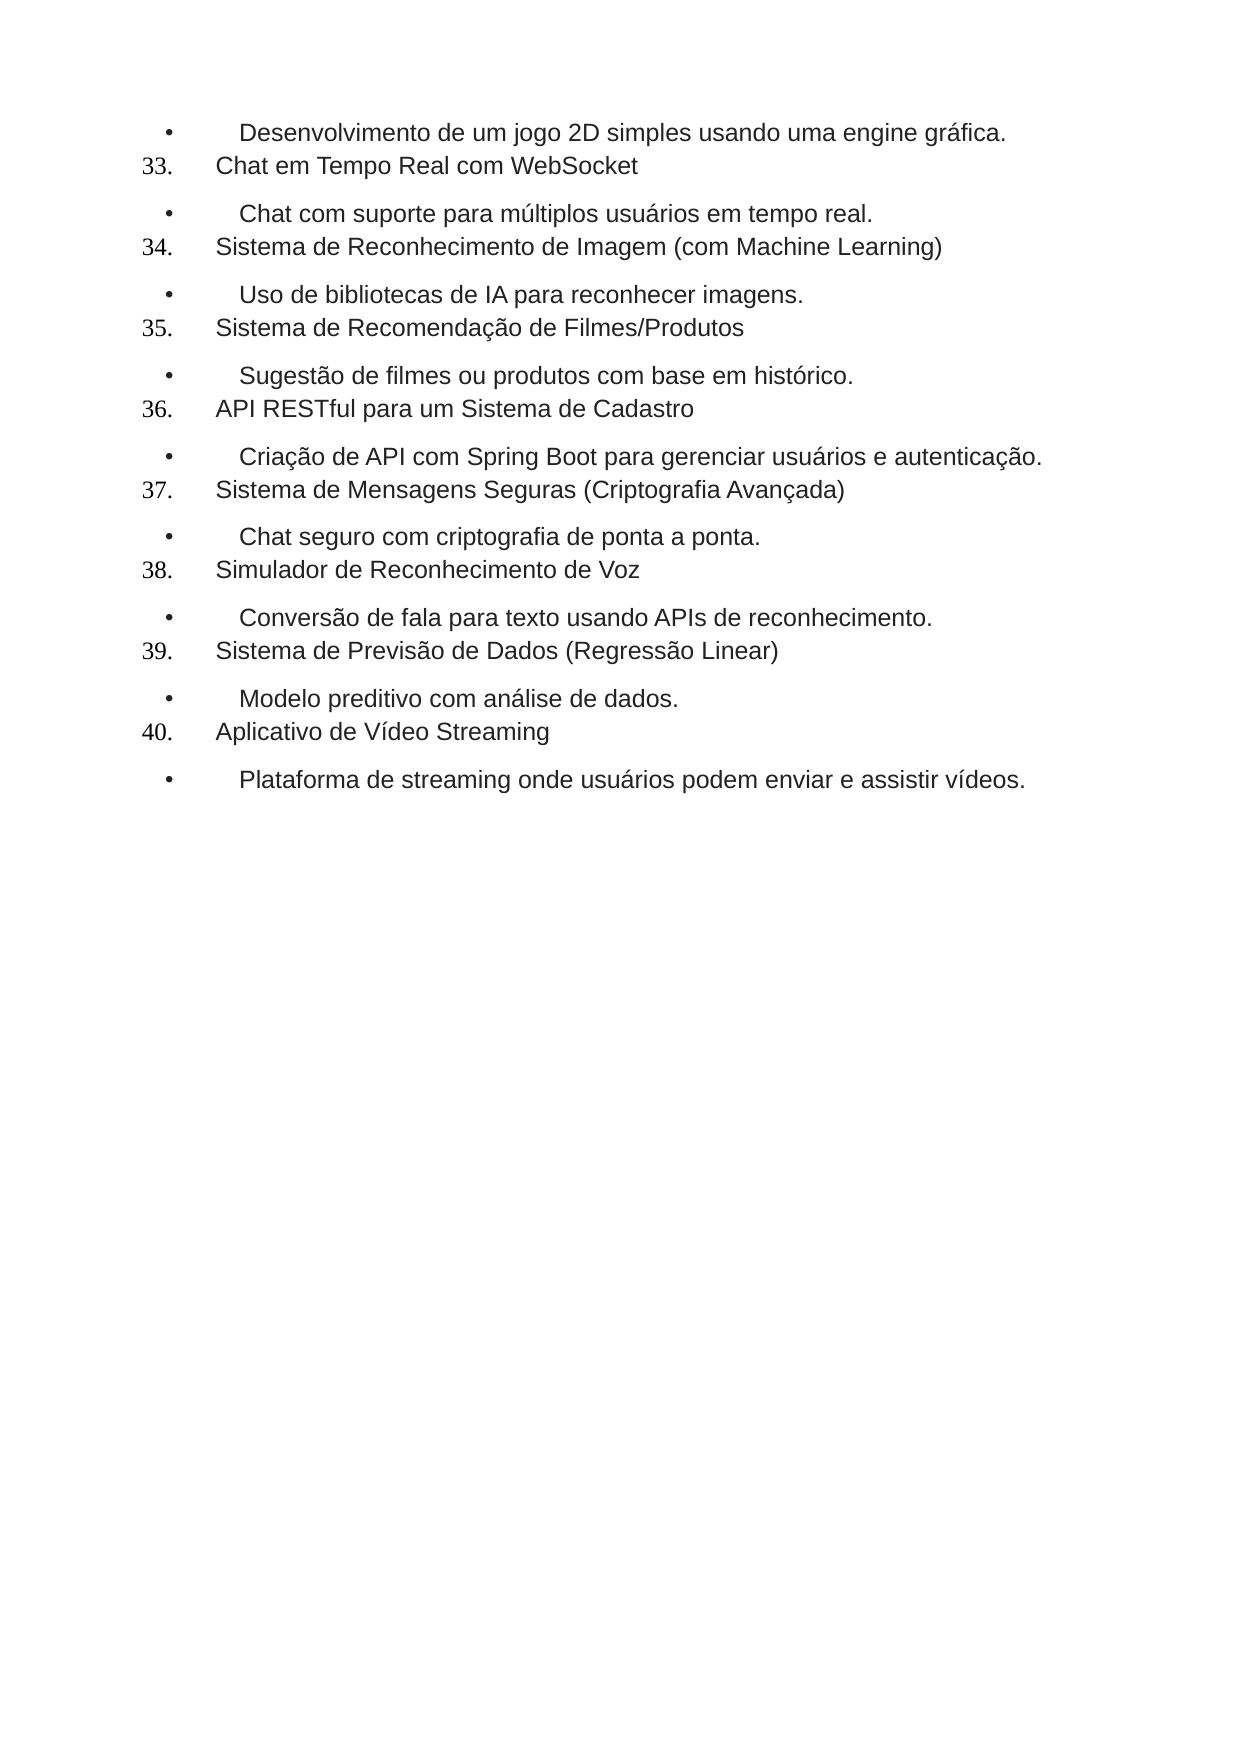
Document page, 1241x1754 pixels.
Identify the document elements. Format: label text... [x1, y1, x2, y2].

list Chat seguro com criptografia de ponta a ponta. [165, 522, 1122, 551]
list Aplicativo de Vídeo Streaming [142, 717, 1122, 746]
list Desenvolvimento de um jogo 2D simples usando uma engine gráfica. [165, 118, 1122, 147]
list Sistema de Previsão de Dados (Regressão Linear) [142, 636, 1122, 665]
list Plataforma de streaming onde usuários podem enviar e assistir vídeos. [165, 765, 1122, 794]
list API RESTful para um Sistema de Cadastro [142, 394, 1122, 423]
list Conversão de fala para texto usando APIs de reconhecimento. [165, 603, 1122, 632]
list Sistema de Recomendação de Filmes/Produtos [142, 313, 1122, 342]
list Uso de bibliotecas de IA para reconhecer imagens. [165, 280, 1122, 309]
list Modelo preditivo com análise de dados. [165, 684, 1122, 713]
list Sistema de Reconhecimento de Imagem (com Machine Learning) [142, 232, 1122, 261]
list Chat com suporte para múltiplos usuários em tempo real. [165, 199, 1122, 228]
list Criação de API com Spring Boot para gerenciar usuários e autenticação. [165, 441, 1122, 470]
list Chat em Tempo Real com WebSocket [142, 151, 1122, 180]
list Sugestão de filmes ou produtos com base em histórico. [165, 361, 1122, 389]
list Sistema de Mensagens Seguras (Criptografia Avançada) [142, 474, 1122, 503]
list Simulador de Reconhecimento de Voz [142, 555, 1122, 584]
